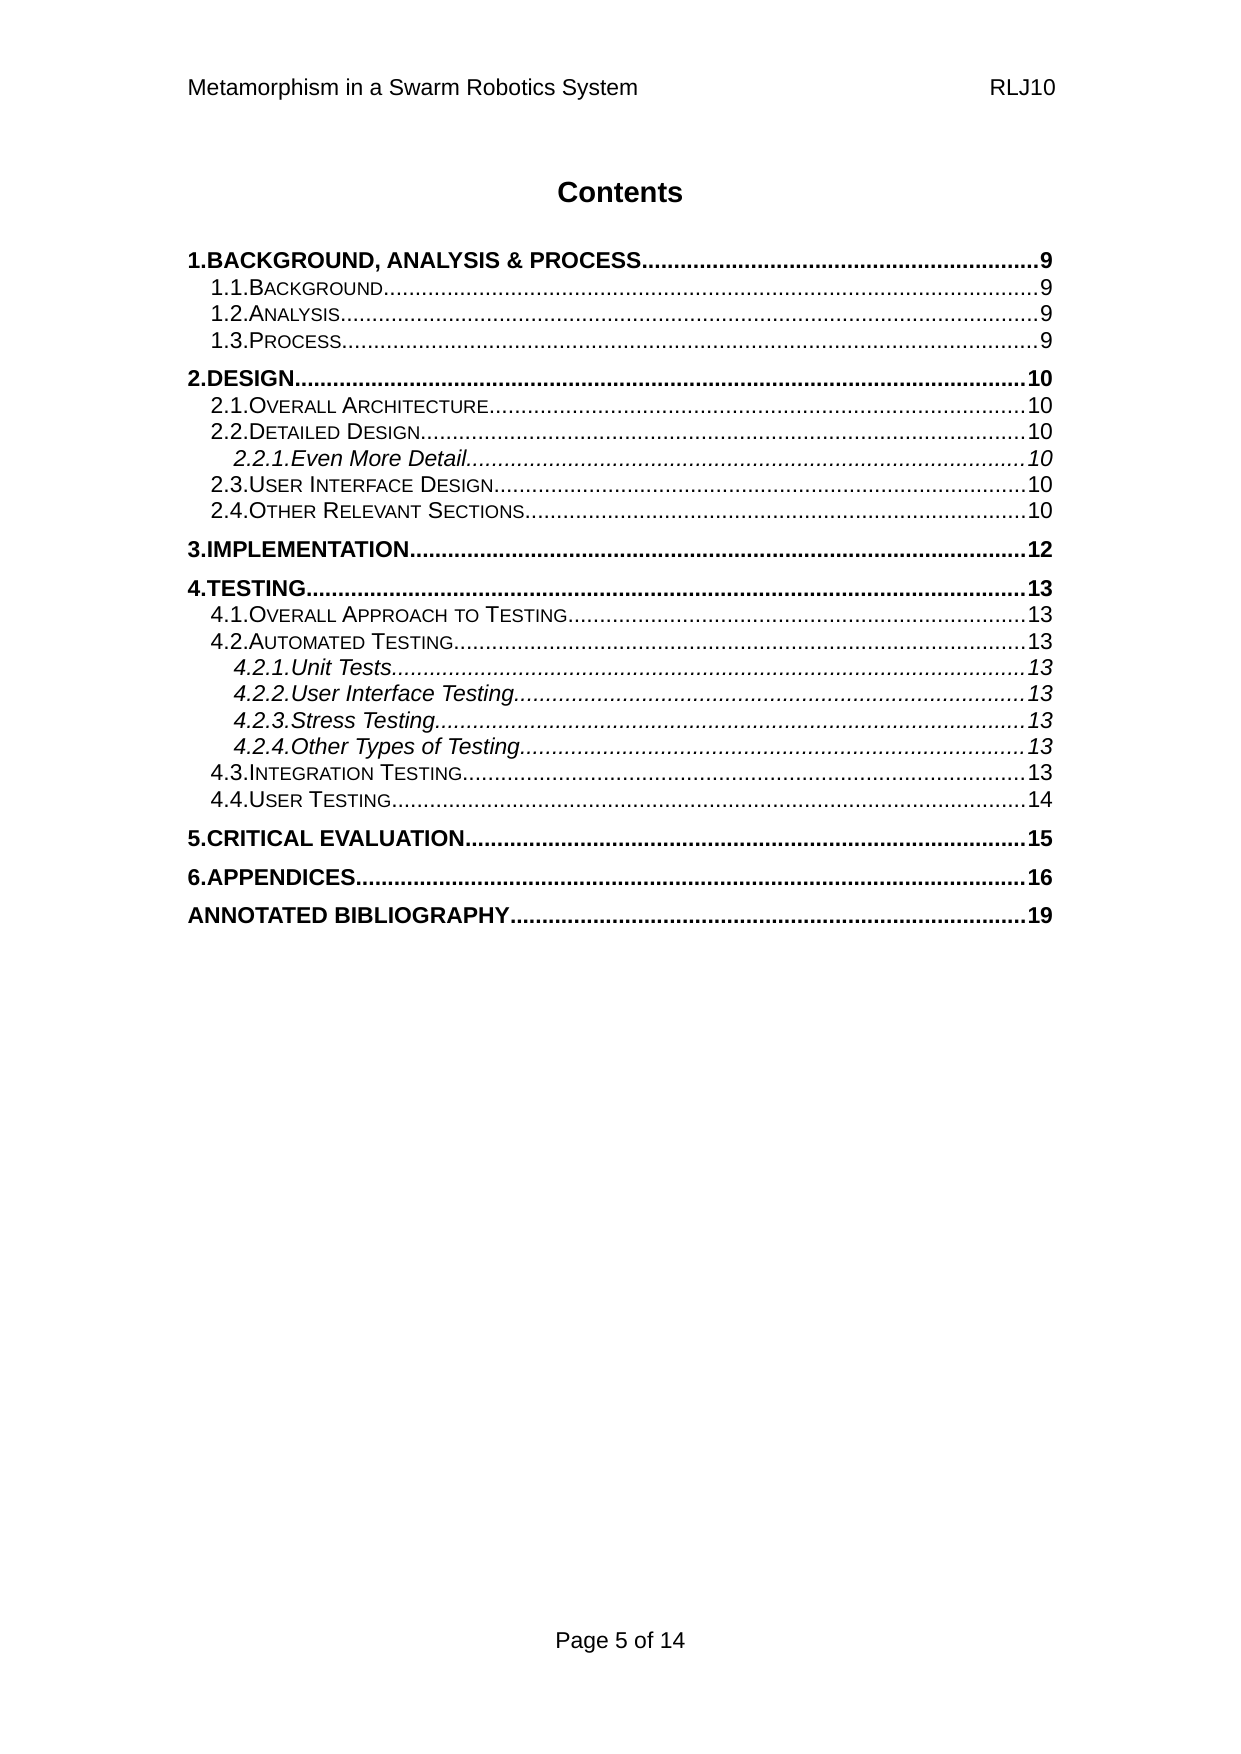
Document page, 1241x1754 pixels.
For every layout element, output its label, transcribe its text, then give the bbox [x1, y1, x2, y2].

text 6.Appendices 16 [187, 863, 1053, 890]
text 3.Implementation 12 [187, 536, 1053, 562]
text 4.2.4.Other Types of Testing 13 [233, 733, 1053, 759]
text 4.2.2.User Interface Testing 13 [233, 680, 1053, 707]
text 2.Design 10 [187, 365, 1053, 392]
text 2.2.Detailed Design 10 [210, 418, 1053, 444]
text 2.4.Other Relevant Sections 10 [210, 497, 1053, 523]
text 4.3.Integration Testing 13 [210, 759, 1053, 786]
text 2.3.User Interface Design 10 [210, 471, 1053, 497]
text 2.1.Overall Architecture 10 [210, 392, 1053, 418]
text 4.1.Overall Approach to Testing 13 [210, 601, 1053, 628]
text Annotated Bibliography 19 [187, 902, 1053, 929]
text 1.2.Analysis 9 [210, 300, 1053, 327]
text 2.2.1.Even More Detail 10 [233, 444, 1053, 471]
text 4.2.3.Stress Testing 13 [233, 707, 1053, 733]
text 1.3.Process 9 [210, 327, 1053, 353]
text 1.1.Background 9 [210, 274, 1053, 300]
text 4.2.1.Unit Tests 13 [233, 654, 1053, 680]
text 1.Background, Analysis & Process 9 [187, 247, 1053, 274]
text 4.Testing 13 [187, 575, 1053, 601]
text 5.Critical Evaluation 15 [187, 824, 1053, 851]
text 4.4.User Testing 14 [210, 786, 1053, 812]
text 4.2.Automated Testing 13 [210, 628, 1053, 654]
text Contents [187, 175, 1053, 209]
